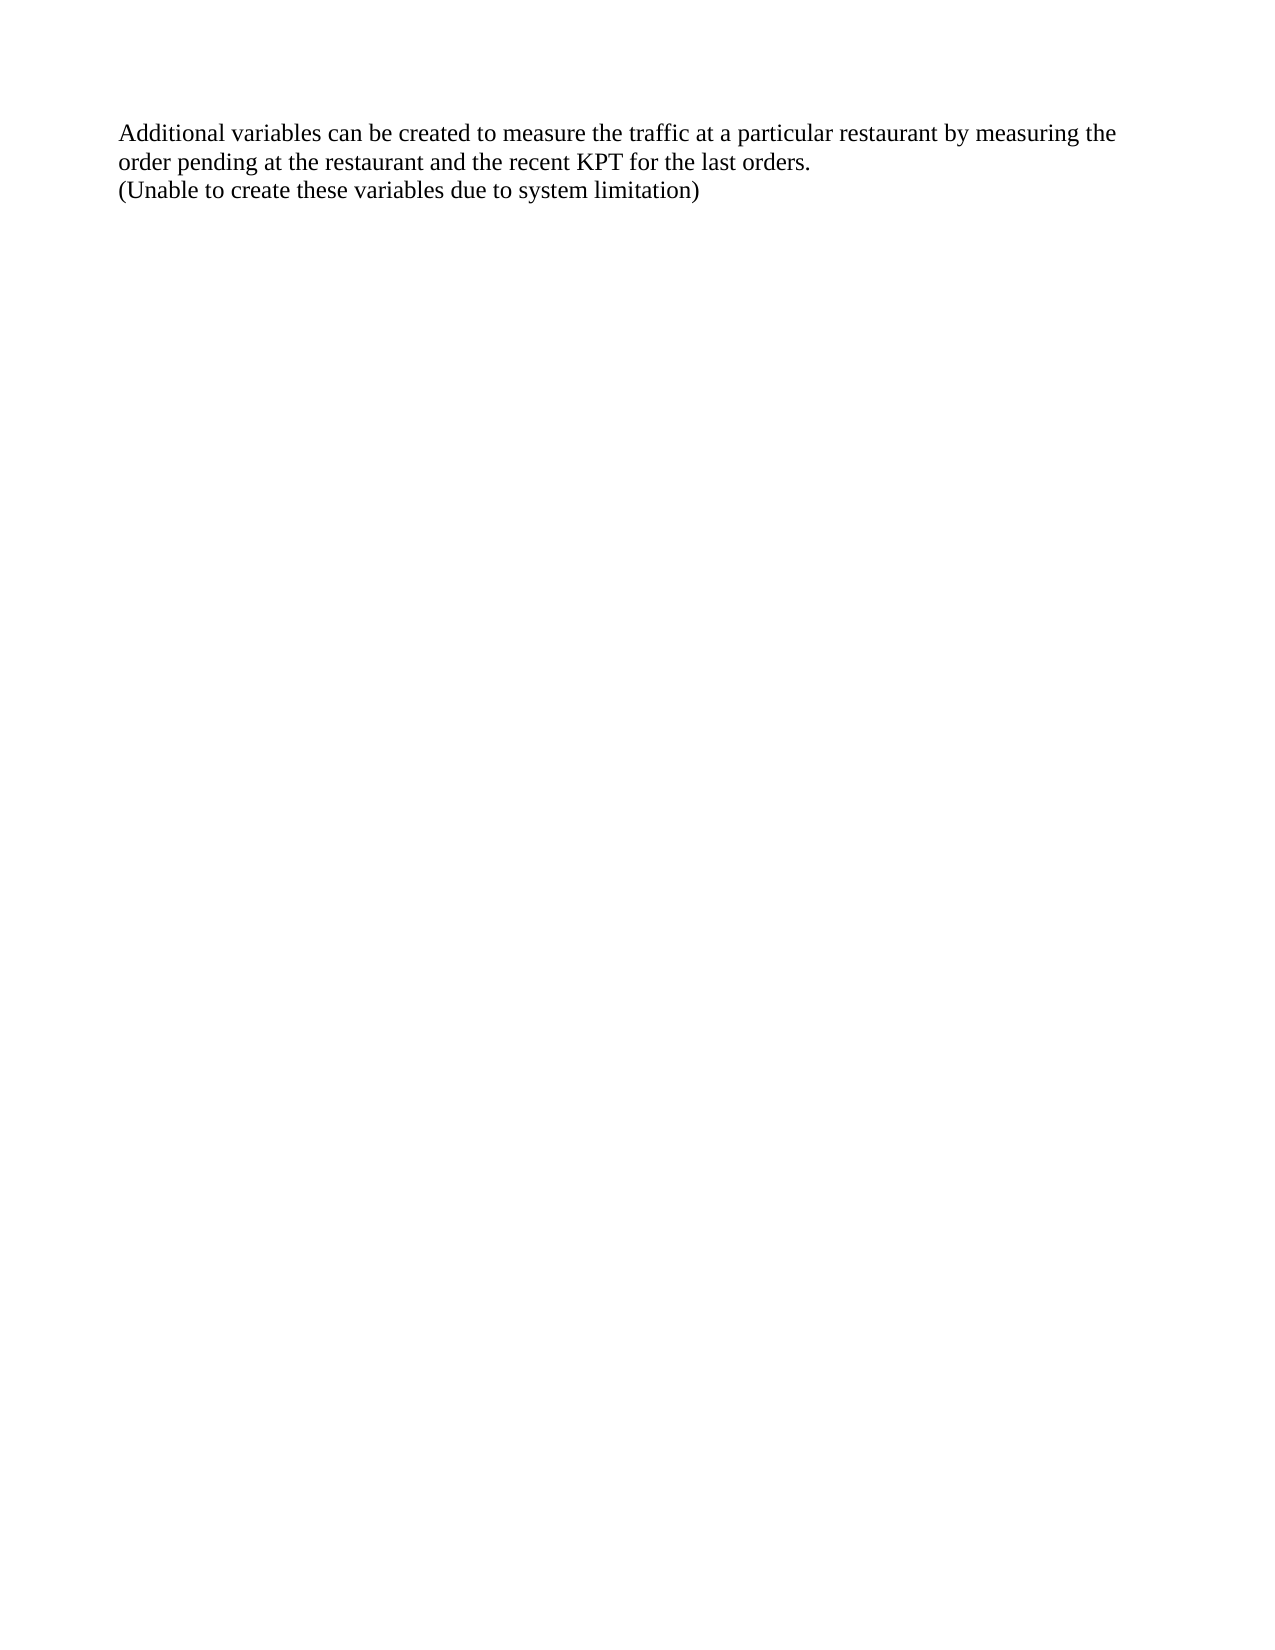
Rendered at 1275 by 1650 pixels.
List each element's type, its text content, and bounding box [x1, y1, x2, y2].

text Additional variables can be created to measure the traffic at a particular restaurant by measuring the order pending at the restaurant and the recent KPT for the last orders. [118, 118, 1157, 176]
text (Unable to create these variables due to system limitation) [118, 176, 1157, 204]
